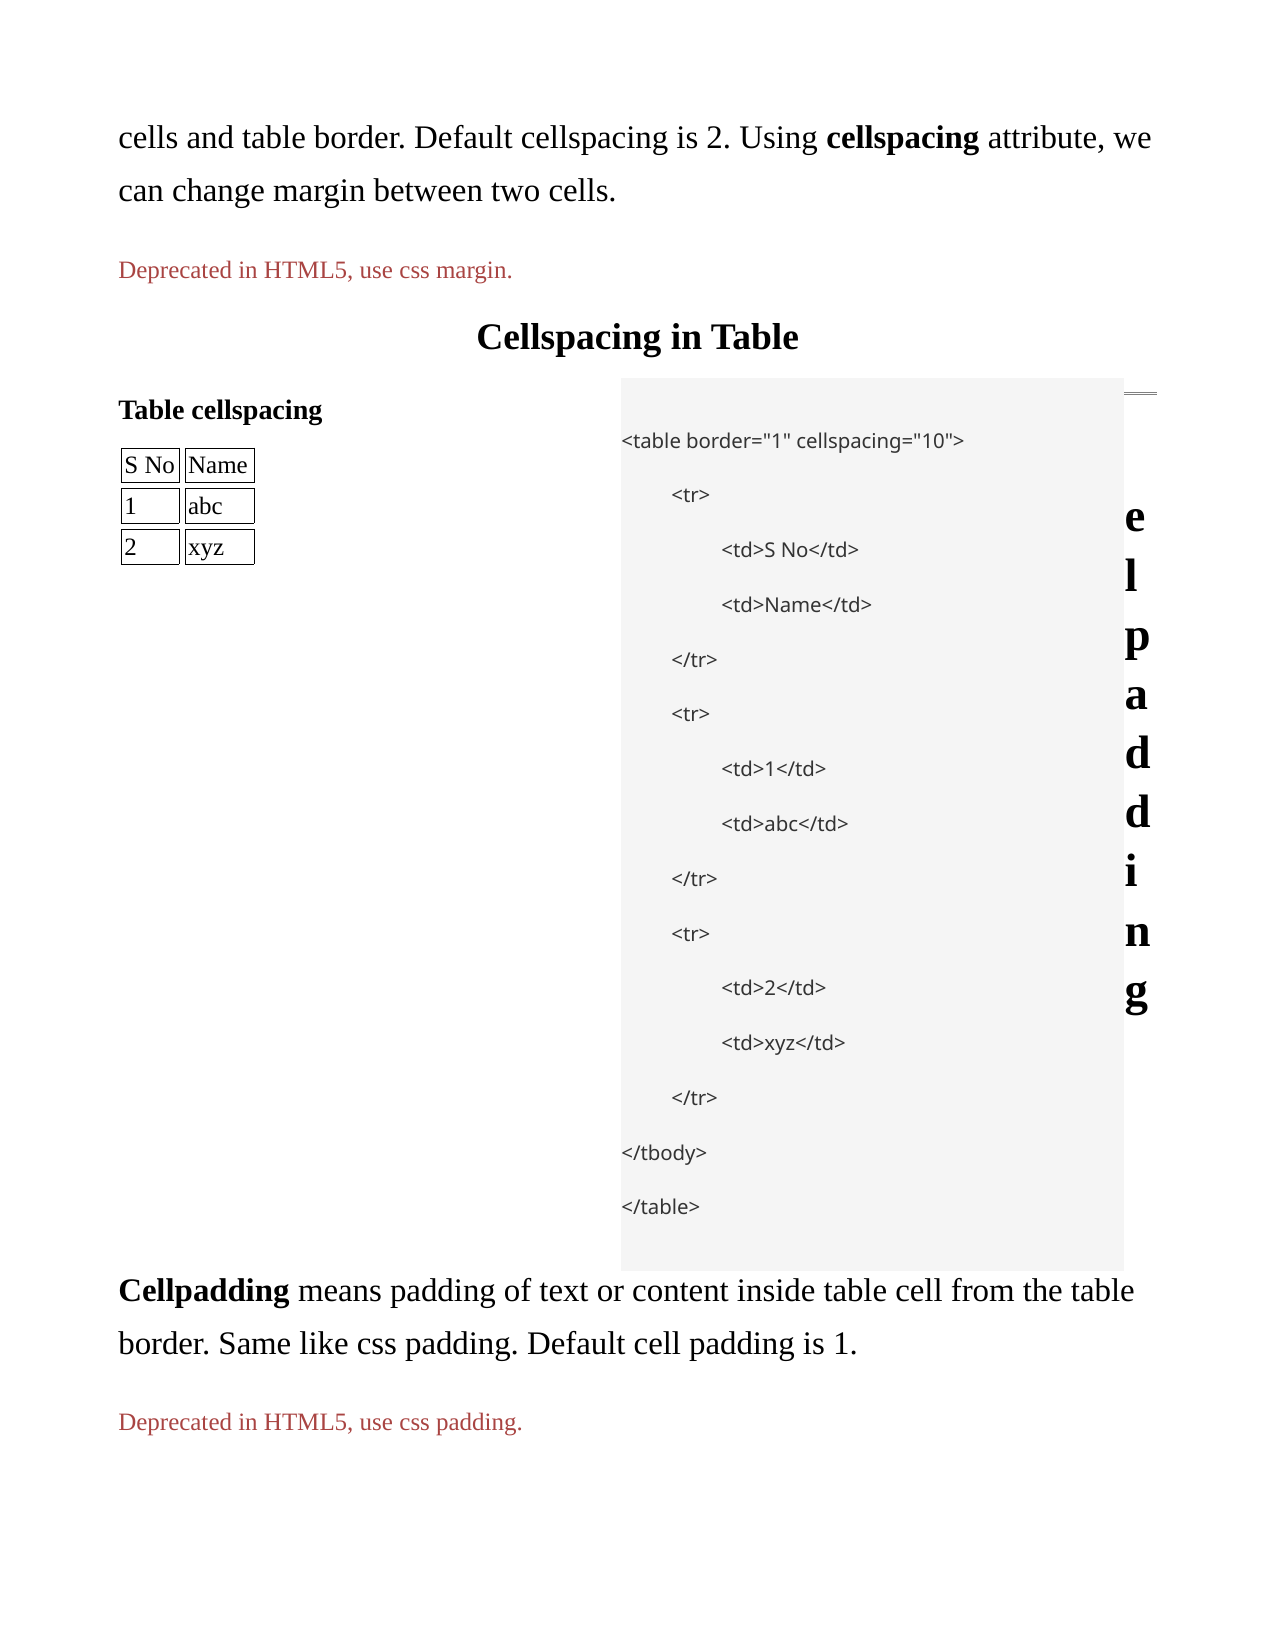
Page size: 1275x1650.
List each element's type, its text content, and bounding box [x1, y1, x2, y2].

text <td>S No</td> [621, 536, 1124, 564]
table_header S No [118, 445, 182, 485]
subtitle Table cellspacing [118, 393, 621, 426]
table_cell xyz [182, 526, 257, 567]
table_cell 1 [118, 485, 182, 526]
text <td>1</td> [621, 755, 1124, 783]
text Deprecated in HTML5, use css margin. [118, 255, 1157, 283]
table_cell 2 [118, 526, 182, 567]
text <table border="1" cellspacing="10"> [621, 426, 1124, 454]
table_cell abc [182, 485, 257, 526]
text <td>xyz</td> [621, 1029, 1124, 1057]
text </tbody> [621, 1138, 1124, 1166]
subtitle Cellpadding [1124, 439, 1157, 1015]
text </tr> [621, 864, 1124, 892]
text </tr> [621, 1083, 1124, 1112]
text <td>abc</td> [621, 809, 1124, 838]
text </tr> [621, 645, 1124, 673]
text cells and table border. Default cellspacing is 2. Using cellspacing attribute, we can change margin between two cells. [118, 118, 1157, 208]
text <td>2</td> [621, 974, 1124, 1002]
text Cellpadding means padding of text or content inside table cell from the table border. Same like css padding. Default cell padding is 1. [118, 1036, 1157, 1361]
subtitle Cellspacing in Table [118, 315, 1157, 358]
text <tr> [621, 919, 1124, 947]
subtitle Cellpadding [118, 567, 621, 1015]
table_header Name [182, 445, 257, 485]
text </table> [621, 1193, 1124, 1220]
text <tr> [621, 700, 1124, 728]
text Deprecated in HTML5, use css padding. [118, 1407, 1157, 1436]
text <td>Name</td> [621, 590, 1124, 618]
text <tr> [621, 481, 1124, 509]
